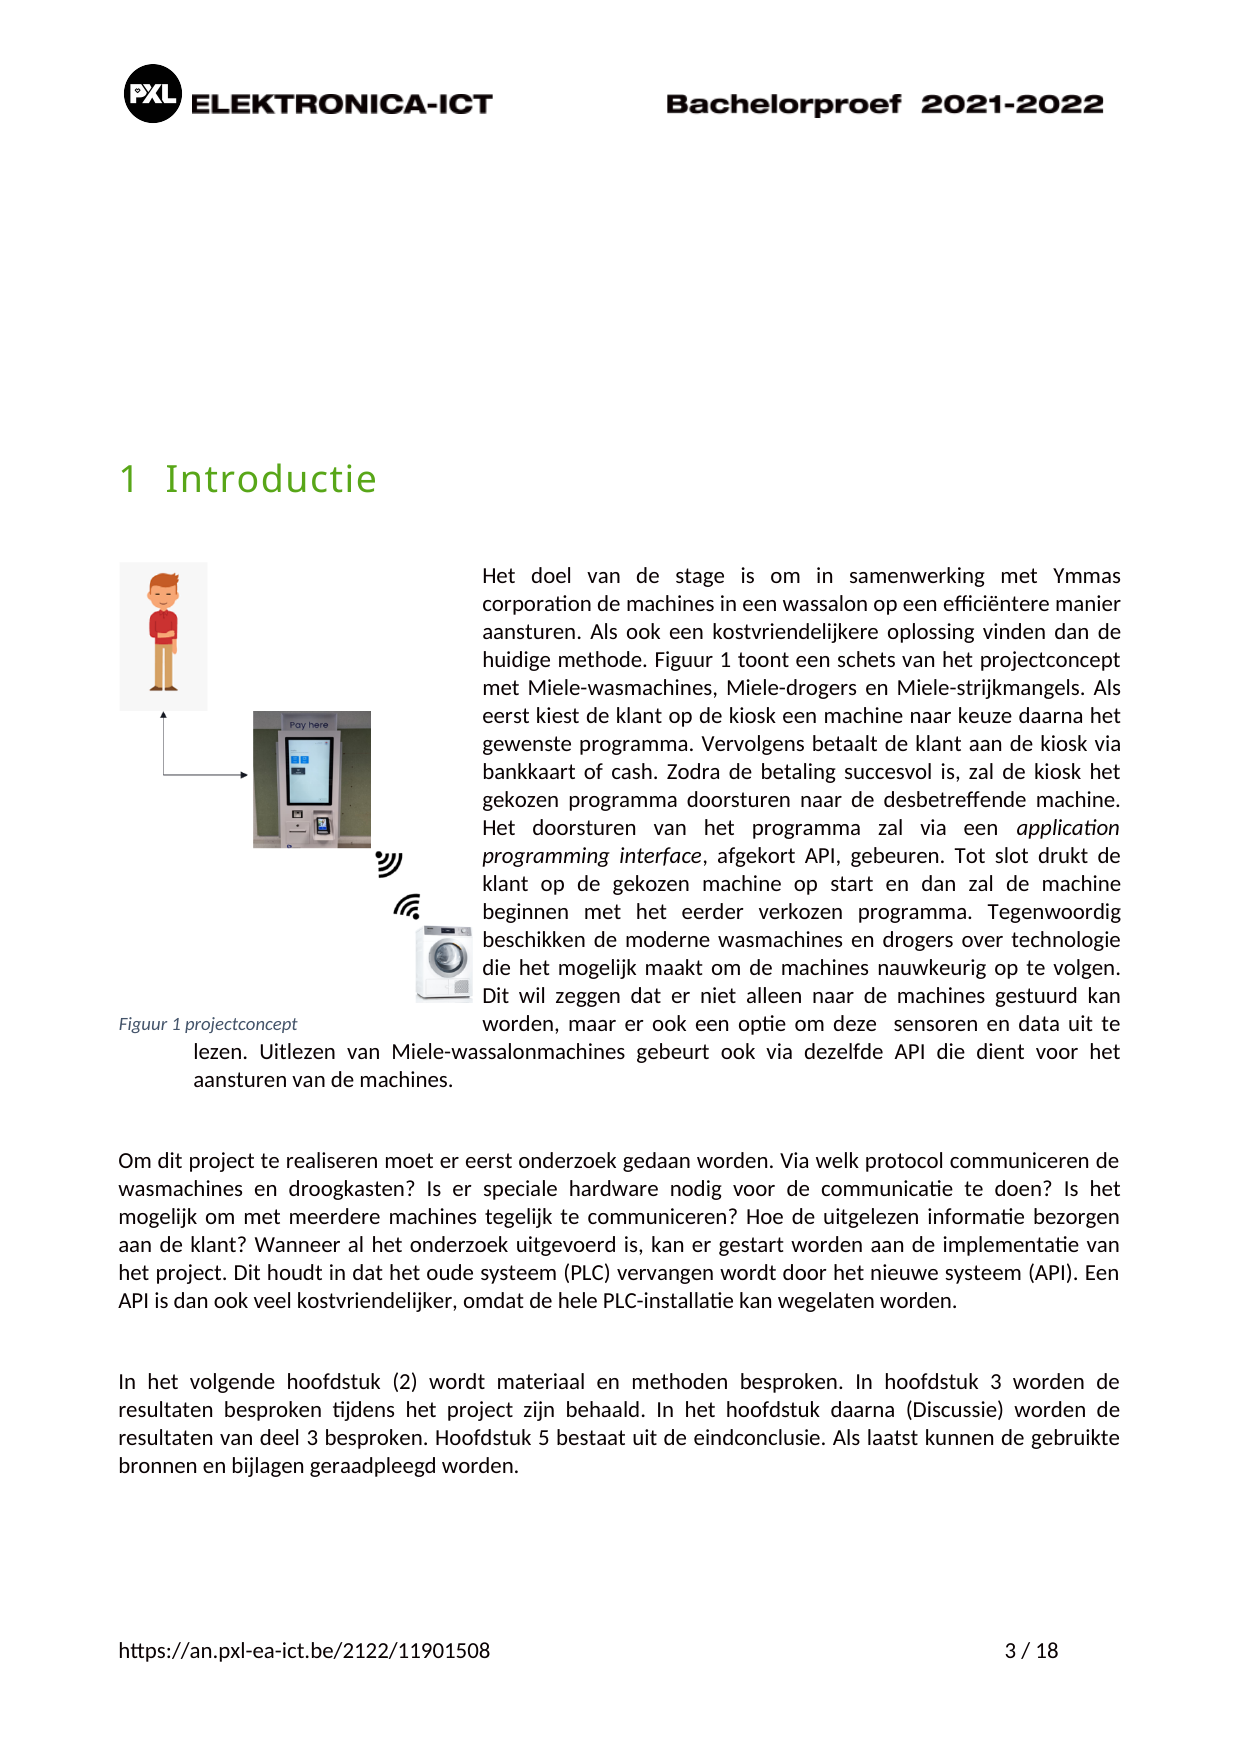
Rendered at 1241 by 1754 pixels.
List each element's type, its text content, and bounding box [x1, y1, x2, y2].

text Figuur 1 projectconcept [119, 1012, 482, 1035]
text Om dit project te realiseren moet er eerst onderzoek gedaan worden. Via welk protocol communiceren de wasmachines en droogkasten? Is er speciale hardware nodig voor de communicatie te doen? Is het mogelijk om met meerdere machines tegelijk te communiceren? Hoe de uitgelezen informatie bezorgen aan de klant? Wanneer al het onderzoek uitgevoerd is, kan er gestart worden aan de implementatie van het project. Dit houdt in dat het oude systeem (PLC) vervangen wordt door het nieuwe systeem (API). Een API is dan ook veel kostvriendelijker, omdat de hele PLC-installatie kan wegelaten worden. [118, 1146, 1122, 1314]
text In het volgende hoofdstuk (2) wordt materiaal en methoden besproken. In hoofdstuk 3 worden de resultaten besproken tijdens het project zijn behaald. In het hoofdstuk daarna (Discussie) worden de resultaten van deel 3 besproken. Hoofdstuk 5 bestaat uit de eindconclusie. Als laatst kunnen de gebruikte bronnen en bijlagen geraadpleegd worden. [118, 1367, 1122, 1479]
subtitle Introductie [118, 453, 1122, 504]
text Het doel van de stage is om in samenwerking met Ymmas corporation de machines in een wassalon op een efficiëntere manier aansturen. Als ook een kostvriendelijkere oplossing vinden dan de huidige methode. Figuur 1 toont een schets van het projectconcept met Miele-wasmachines, Miele-drogers en Miele-strijkmangels. Als eerst kiest de klant op de kiosk een machine naar keuze daarna het gewenste programma. Vervolgens betaalt de klant aan de kiosk via bankkaart of cash. Zodra de betaling succesvol is, zal de kiosk het gekozen programma doorsturen naar de desbetreffende machine. Het doorsturen van het programma zal via een application programming interface, afgekort API, gebeuren. Tot slot drukt de klant op de gekozen machine op start en dan zal de machine beginnen met het eerder verkozen programma. Tegenwoordig beschikken de moderne wasmachines en drogers over technologie die het mogelijk maakt om de machines nauwkeurig op te volgen. Dit wil zeggen dat er niet alleen naar de machines gestuurd kan worden, maar er ook een optie om deze sensoren en data uit te lezen. Uitlezen van Miele-wassalonmachines gebeurt ook via dezelfde API die dient voor het aansturen van de machines. [118, 561, 1122, 1093]
